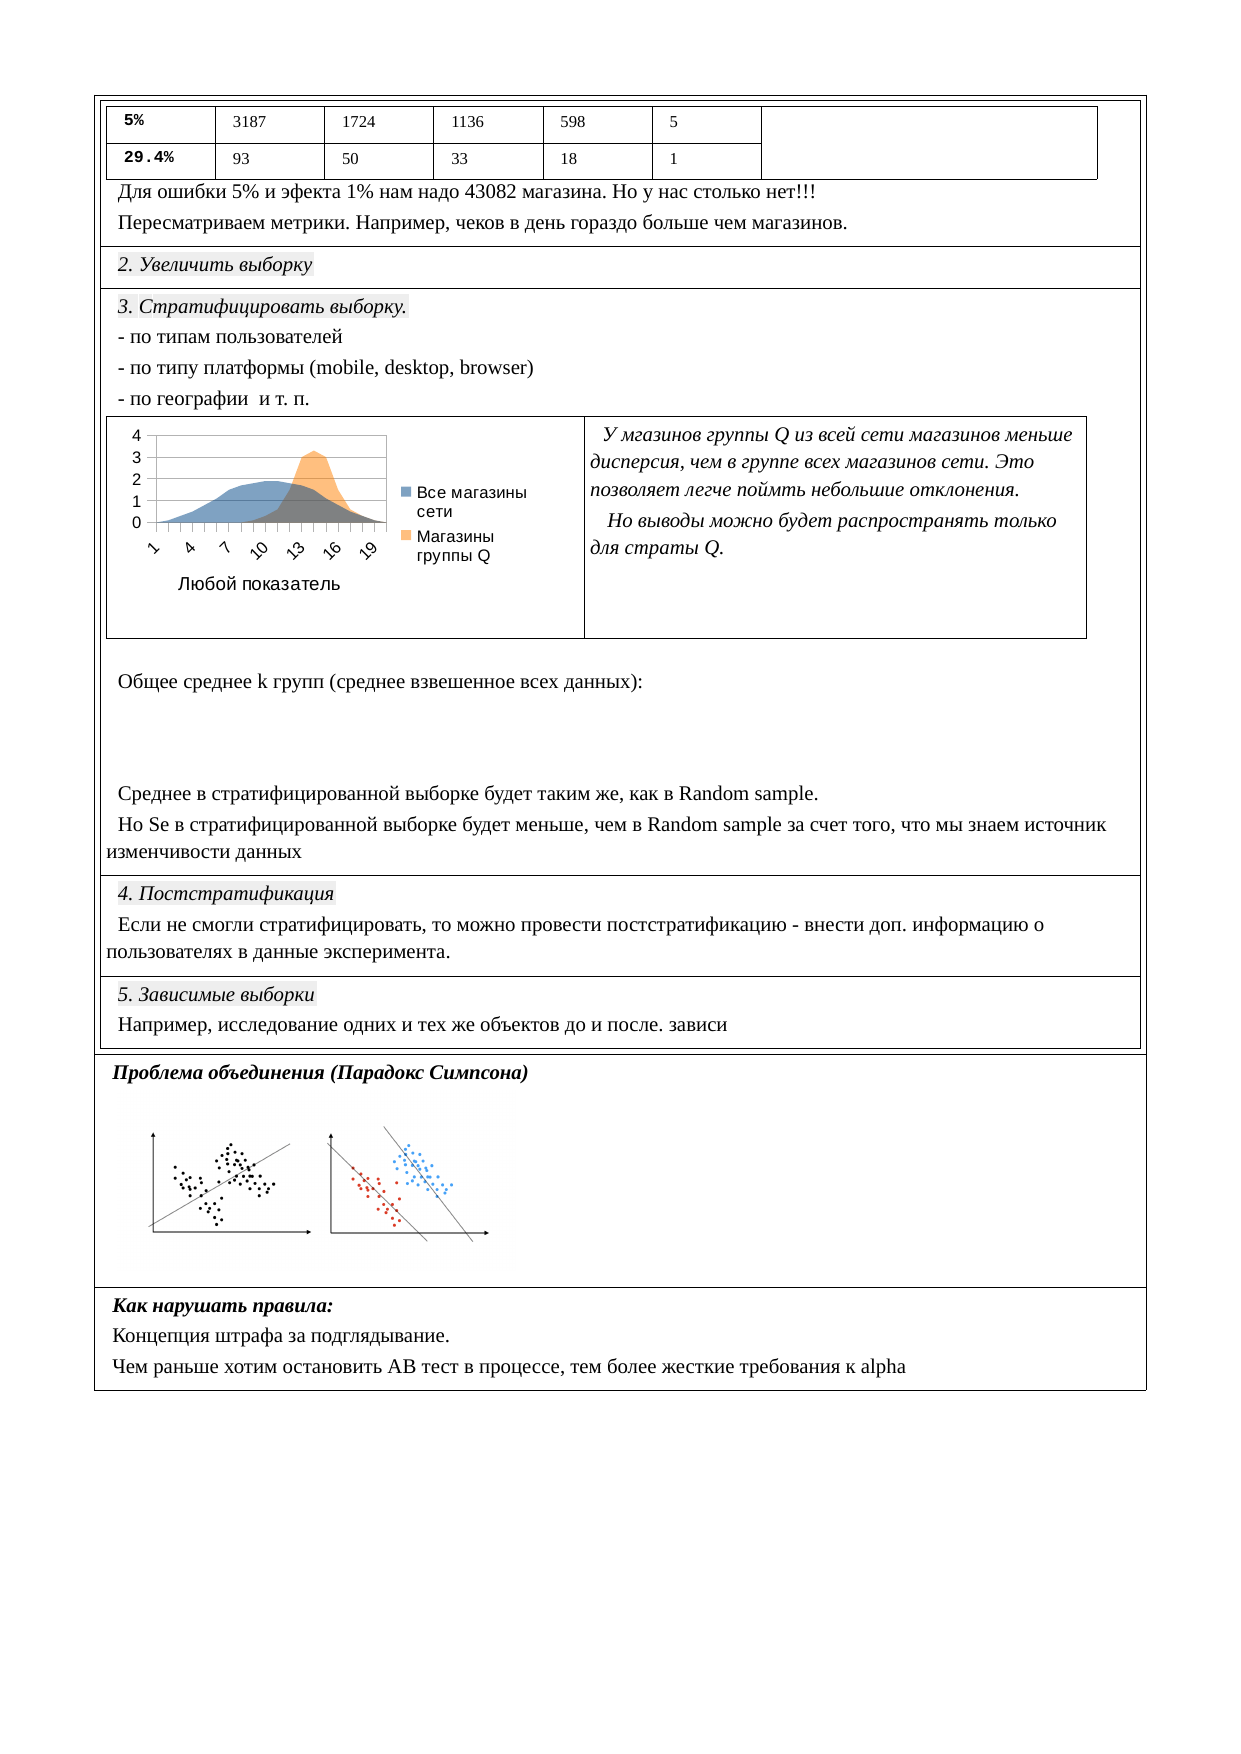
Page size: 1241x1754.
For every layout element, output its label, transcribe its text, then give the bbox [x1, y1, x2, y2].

table_cell 3187 [216, 107, 324, 143]
table_cell 29.4% [107, 144, 215, 179]
table_cell 1724 [325, 107, 433, 143]
table_header У мгазинов группы Q из всей сети магазинов меньше дисперсия, чем в группе всех магазинов сети. Это позволяет легче поймть небольшие отклонения. Но выводы можно будет распространять только для страты Q. [585, 417, 1086, 638]
table_cell 4. Постстратификация Если не смогли стратифицировать, то можно провести постстратификацию - внести доп. информацию о пользователях в данные эксперимента. [101, 876, 1140, 976]
table_cell 1136 [434, 107, 543, 143]
table_cell 5% [107, 107, 215, 143]
table_cell Как нарушать правила: Концепция штрафа за подглядывание. Чем раньше хотим остановить АВ тест в процессе, тем более жесткие требования к alpha [95, 1288, 1146, 1390]
table_cell 93 [216, 144, 324, 179]
table_cell 18 [544, 144, 652, 179]
table_cell Проблема объединения (Парадокс Симпсона) [95, 1055, 1146, 1287]
table_cell 598 [544, 107, 652, 143]
table_header [107, 417, 584, 638]
table_header [762, 107, 1097, 179]
table_cell [95, 96, 1146, 1054]
table_cell 2. Увеличить выборку [101, 247, 1140, 288]
table_cell 5. Зависимые выборки Например, исследование одних и тех же объектов до и после. зависи [101, 977, 1140, 1048]
table_cell 5 [653, 107, 761, 143]
table_cell 33 [434, 144, 543, 179]
table_cell 1 [653, 144, 761, 179]
table_header Для ошибки 5% и эфекта 1% нам надо 43082 магазина. Но у нас столько нет!!! Пересматриваем метрики. Например, чеков в день гораздо больше чем магазинов. [101, 101, 1140, 246]
picture [117, 1090, 516, 1271]
table_cell 50 [325, 144, 433, 179]
table_cell 3. Стратифицировать выборку. - по типам пользователей - по типу платформы (mobile, desktop, browser) - по географии и т. п. Общее среднее k групп (среднее взвешенное всех данных): Среднее в стратифицированной выборке будет таким же, как в Random sample. Но Se в стратифицированной выборке будет меньше, чем в Random sample за счет того, что мы знаем источник изменчивости данных [101, 289, 1140, 875]
